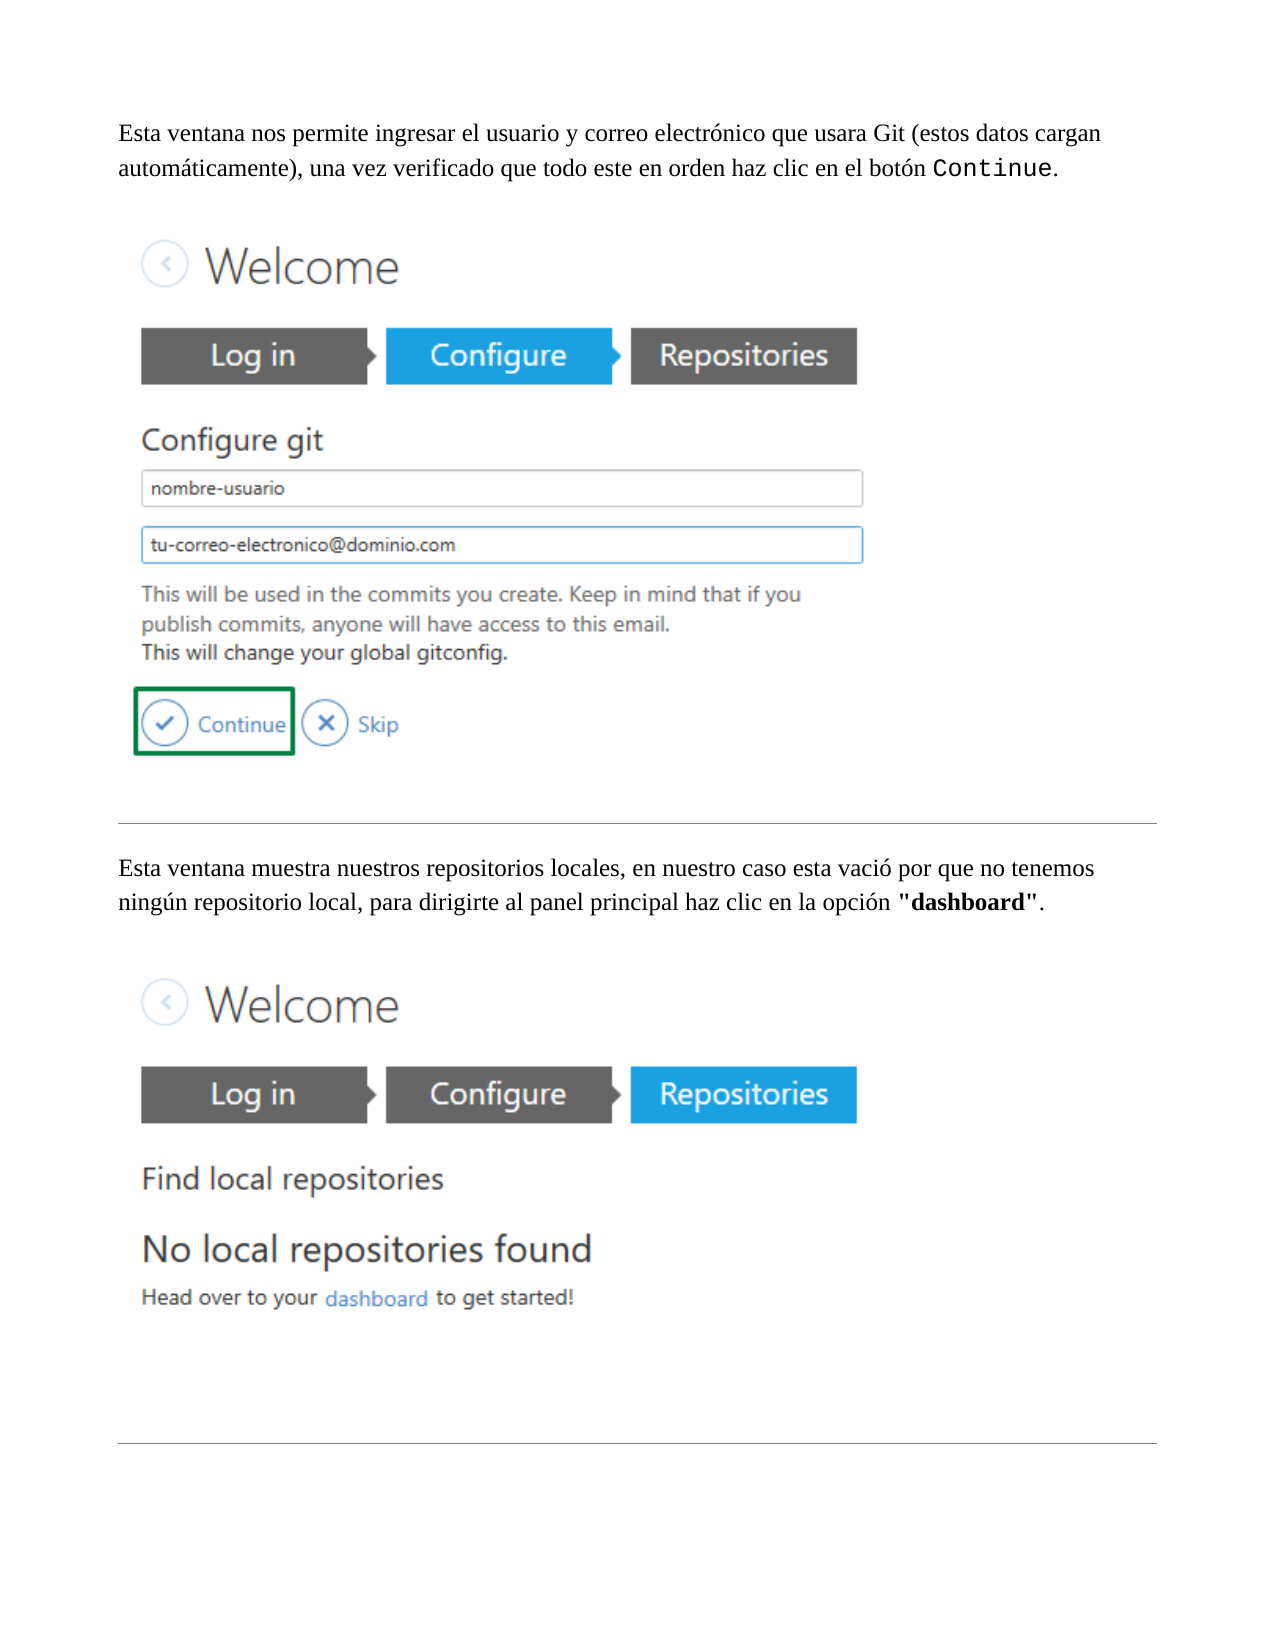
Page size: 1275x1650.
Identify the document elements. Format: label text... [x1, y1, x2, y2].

text Esta ventana muestra nuestros repositorios locales, en nuestro caso esta vació por que no tenemos ningún repositorio local, para dirigirte al panel principal haz clic en la opción "dashboard". [118, 853, 1157, 916]
picture [118, 204, 1030, 789]
picture [118, 936, 1058, 1409]
text Esta ventana nos permite ingresar el usuario y correo electrónico que usara Git (estos datos cargan automáticamente), una vez verificado que todo este en orden haz clic en el botón Continue. [118, 118, 1157, 183]
